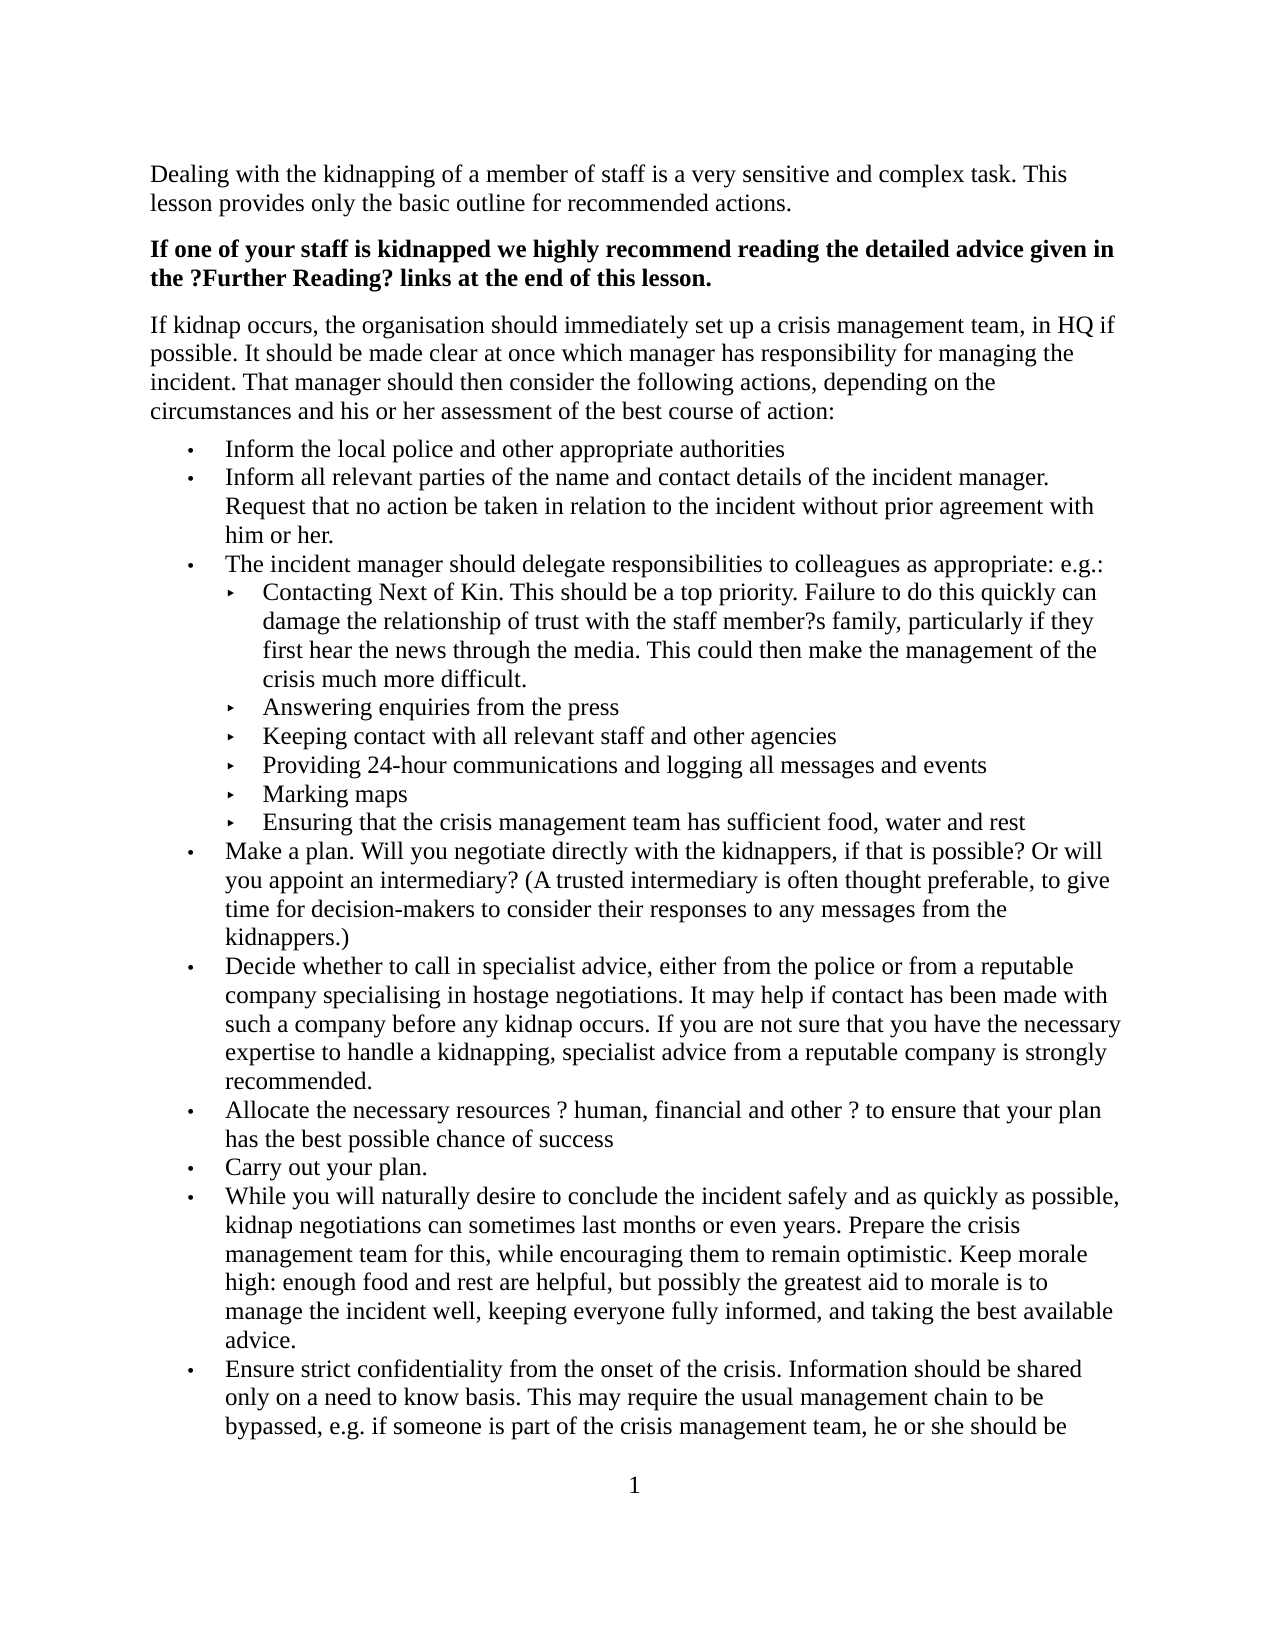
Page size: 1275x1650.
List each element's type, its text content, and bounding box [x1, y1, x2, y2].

list Ensuring that the crisis management team has sufficient food, water and rest [225, 807, 1125, 836]
list The incident manager should delegate responsibilities to colleagues as appropriate: e.g.: [187, 549, 1125, 577]
list Decide whether to call in specialist advice, either from the police or from a reputable company specialising in hostage negotiations. It may help if contact has been made with such a company before any kidnap occurs. If you are not sure that you have the necessary expertise to handle a kidnapping, specialist advice from a reputable company is strongly recommended. [187, 951, 1125, 1095]
list Contacting Next of Kin. This should be a top priority. Failure to do this quickly can damage the relationship of trust with the staff member?s family, particularly if they first hear the news through the media. This could then make the management of the crisis much more difficult. [225, 577, 1125, 692]
list Answering enquiries from the press [225, 692, 1125, 721]
list Inform all relevant parties of the name and contact details of the incident manager. Request that no action be taken in relation to the incident without prior agreement with him or her. [187, 462, 1125, 549]
list Carry out your plan. [187, 1152, 1125, 1181]
list Marking maps [225, 779, 1125, 807]
list While you will naturally desire to conclude the incident safely and as quickly as possible, kidnap negotiations can sometimes last months or even years. Prepare the crisis management team for this, while encouraging them to remain optimistic. Keep morale high: enough food and rest are helpful, but possibly the greatest aid to morale is to manage the incident well, keeping everyone fully informed, and taking the best available advice. [187, 1181, 1125, 1354]
list Allocate the necessary resources ? human, financial and other ? to ensure that your plan has the best possible chance of success [187, 1095, 1125, 1152]
text Dealing with the kidnapping of a member of staff is a very sensitive and complex task. This lesson provides only the basic outline for recommended actions. [150, 159, 1125, 216]
text If one of your staff is kidnapped we highly recommend reading the detailed advice given in the ?Further Reading? links at the end of this lesson. [150, 234, 1125, 292]
text If kidnap occurs, the organisation should immediately set up a crisis management team, in HQ if possible. It should be made clear at once which manager has responsibility for managing the incident. That manager should then consider the following actions, depending on the circumstances and his or her assessment of the best course of action: [150, 310, 1125, 425]
list Keeping contact with all relevant staff and other agencies [225, 721, 1125, 750]
list Ensure strict confidentiality from the onset of the crisis. Information should be shared only on a need to know basis. This may require the usual management chain to be bypassed, e.g. if someone is part of the crisis management team, he or she should be [187, 1354, 1125, 1440]
list Make a plan. Will you negotiate directly with the kidnappers, if that is possible? Or will you appoint an intermediary? (A trusted intermediary is often thought preferable, to give time for decision-makers to consider their responses to any messages from the kidnappers.) [187, 836, 1125, 951]
list Providing 24-hour communications and logging all messages and events [225, 750, 1125, 779]
list Inform the local police and other appropriate authorities [187, 434, 1125, 462]
